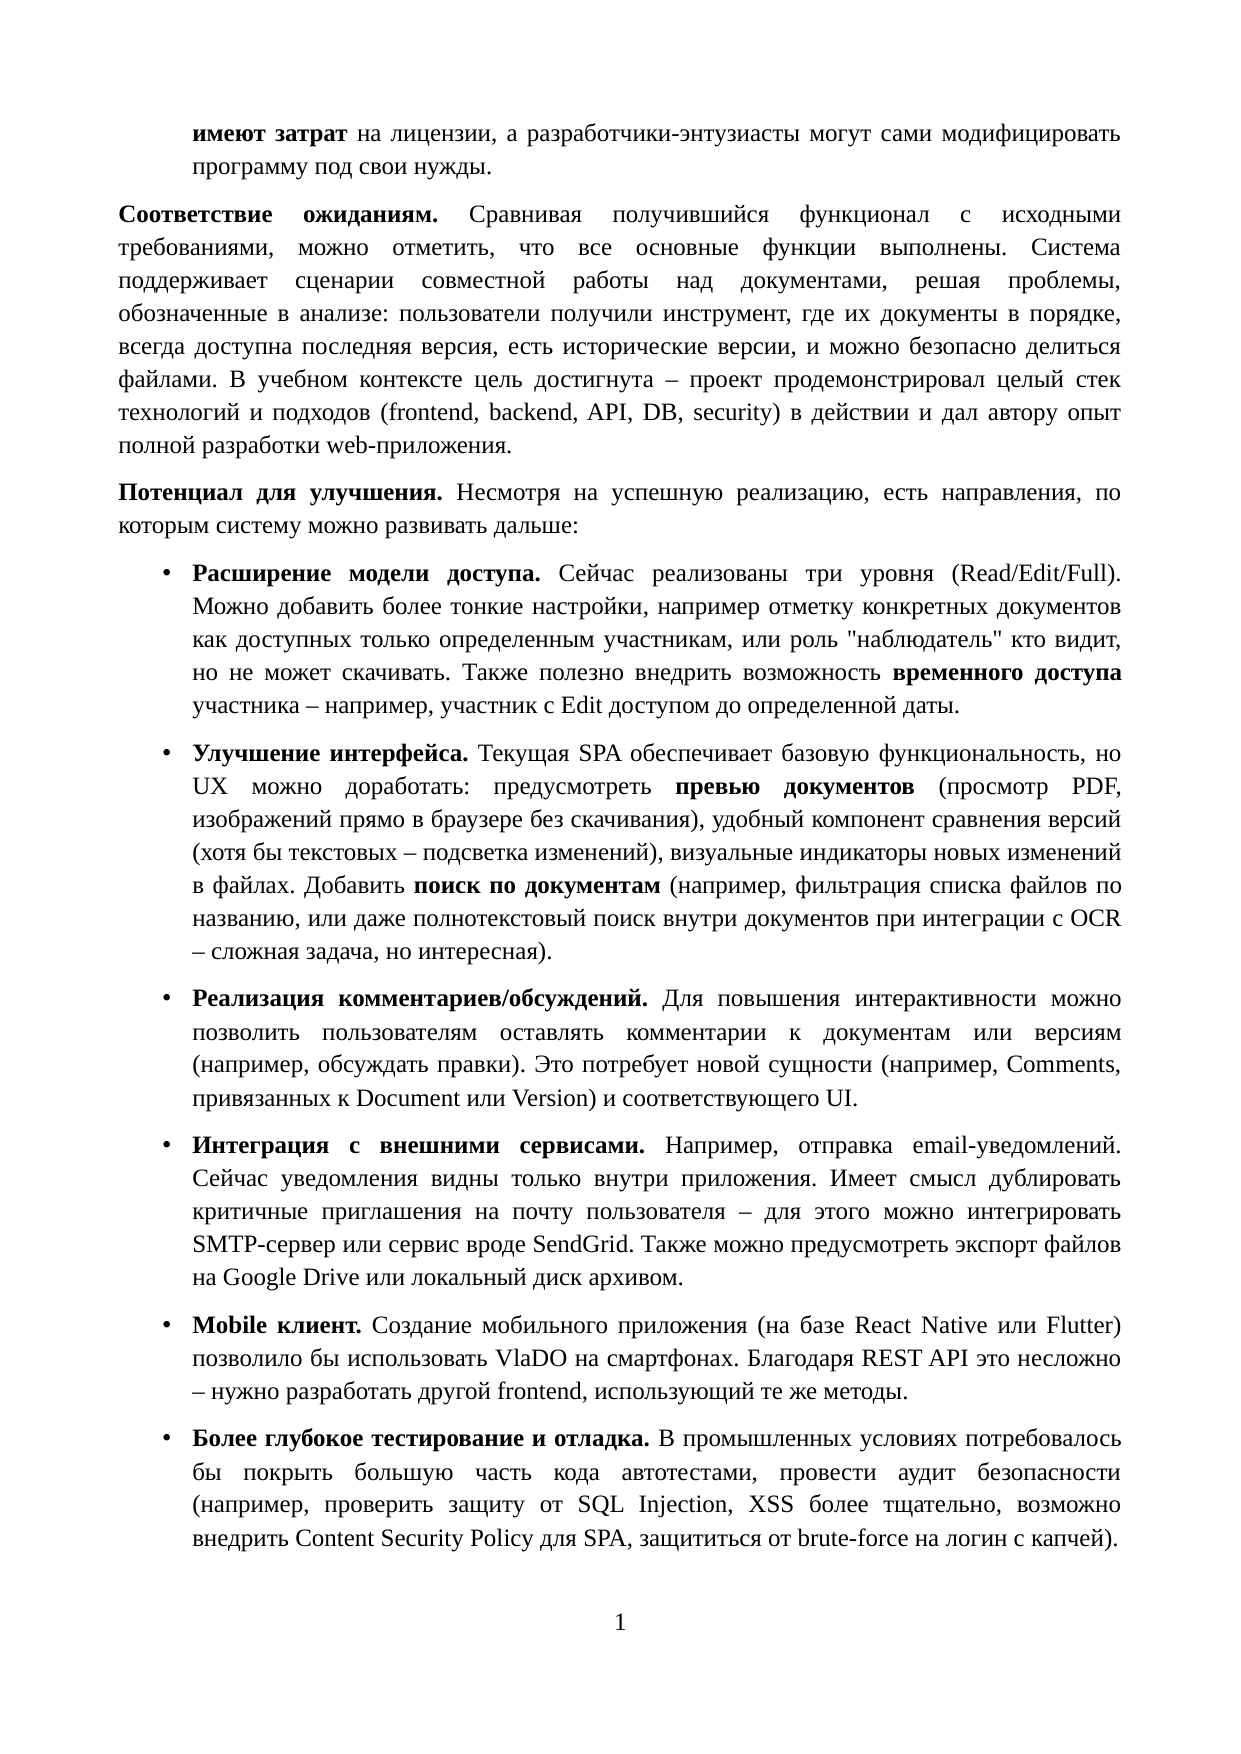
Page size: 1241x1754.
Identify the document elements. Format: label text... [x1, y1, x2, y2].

text Соответствие ожиданиям. Сравнивая получившийся функционал с исходными требованиями, можно отметить, что все основные функции выполнены. Система поддерживает сценарии совместной работы над документами, решая проблемы, обозначенные в анализе: пользователи получили инструмент, где их документы в порядке, всегда доступна последняя версия, есть исторические версии, и можно безопасно делиться файлами. В учебном контексте цель достигнута – проект продемонстрировал целый стек технологий и подходов (frontend, backend, API, DB, security) в действии и дал автору опыт полной разработки web-приложения. [118, 199, 1122, 459]
list Mobile клиент. Создание мобильного приложения (на базе React Native или Flutter) позволило бы использовать VlaDO на смартфонах. Благодаря REST API это несложно – нужно разработать другой frontend, использующий те же методы. [162, 1310, 1122, 1405]
list Интеграция с внешними сервисами. Например, отправка email-уведомлений. Сейчас уведомления видны только внутри приложения. Имеет смысл дублировать критичные приглашения на почту пользователя – для этого можно интегрировать SMTP-сервер или сервис вроде SendGrid. Также можно предусмотреть экспорт файлов на Google Drive или локальный диск архивом. [162, 1130, 1122, 1291]
list Улучшение интерфейса. Текущая SPA обеспечивает базовую функциональность, но UX можно доработать: предусмотреть превью документов (просмотр PDF, изображений прямо в браузере без скачивания), удобный компонент сравнения версий (хотя бы текстовых – подсветка изменений), визуальные индикаторы новых изменений в файлах. Добавить поиск по документам (например, фильтрация списка файлов по названию, или даже полнотекстовый поиск внутри документов при интеграции с OCR – сложная задача, но интересная). [162, 738, 1122, 965]
list имеют затрат на лицензии, а разработчики-энтузиасты могут сами модифицировать программу под свои нужды. [162, 118, 1122, 180]
list Расширение модели доступа. Сейчас реализованы три уровня (Read/Edit/Full). Можно добавить более тонкие настройки, например отметку конкретных документов как доступных только определенным участникам, или роль "наблюдатель" кто видит, но не может скачивать. Также полезно внедрить возможность временного доступа участника – например, участник с Edit доступом до определенной даты. [162, 558, 1122, 719]
list Реализация комментариев/обсуждений. Для повышения интерактивности можно позволить пользователям оставлять комментарии к документам или версиям (например, обсуждать правки). Это потребует новой сущности (например, Comments, привязанных к Document или Version) и соответствующего UI. [162, 983, 1122, 1111]
text Потенциал для улучшения. Несмотря на успешную реализацию, есть направления, по которым систему можно развивать дальше: [118, 477, 1122, 539]
list Более глубокое тестирование и отладка. В промышленных условиях потребовалось бы покрыть большую часть кода автотестами, провести аудит безопасности (например, проверить защиту от SQL Injection, XSS более тщательно, возможно внедрить Content Security Policy для SPA, защититься от brute-force на логин с капчей). [162, 1423, 1122, 1551]
